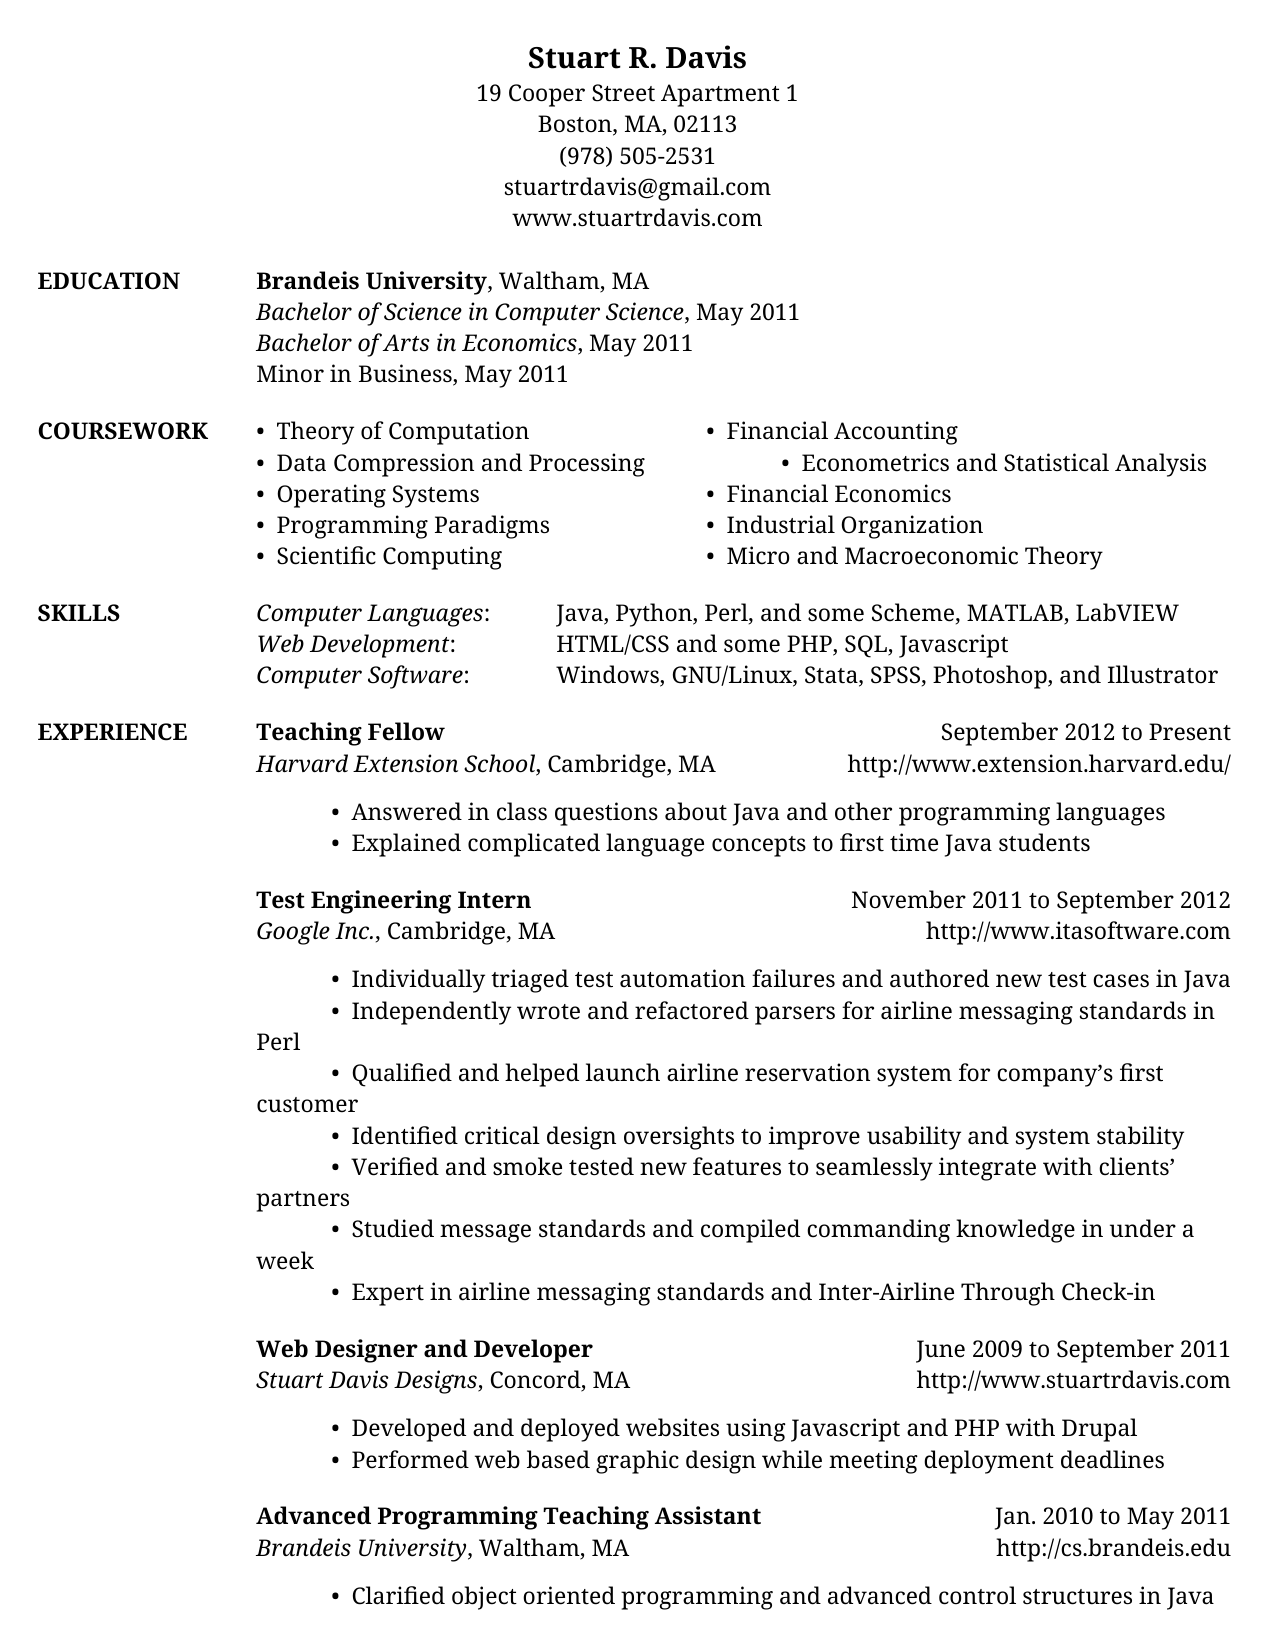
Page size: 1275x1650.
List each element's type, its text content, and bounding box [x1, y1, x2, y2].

table_cell Computer Languages: Java, Python, Perl, and some Scheme, MATLAB, LabVIEW Web Development: HTML/CSS and some PHP, SQL, Javascript Computer Software: Windows, GNU/Linux, Stata, SPSS, Photoshop, and Illustrator [256, 597, 1237, 716]
table_header EDUCATION [38, 265, 256, 415]
table_cell SKILLS [38, 597, 256, 716]
text Stuart R. Davis [37, 37, 1237, 77]
text Boston, MA, 02113 [37, 108, 1237, 140]
text 19 Cooper Street Apartment 1 [37, 77, 1237, 108]
text stuartrdavis@gmail.com [37, 171, 1237, 202]
table_cell • Theory of Computation • Financial Accounting • Data Compression and Processing • Econometrics and Statistical Analysis • Operating Systems • Financial Economics • Programming Paradigms • Industrial Organization • Scientific Computing • Micro and Macroeconomic Theory [256, 415, 1237, 597]
text (978) 505-2531 [37, 140, 1237, 171]
table_cell COURSEWORK [38, 415, 256, 597]
table_header Brandeis University, Waltham, MA Bachelor of Science in Computer Science, May 2011 Bachelor of Arts in Economics, May 2011 Minor in Business, May 2011 [256, 265, 1237, 415]
table_cell Teaching Fellow September 2012 to Present Harvard Extension School, Cambridge, MA http://www.extension.harvard.edu/ • Answered in class questions about Java and other programming languages • Explained complicated language concepts to first time Java students Test Engineering Intern November 2011 to September 2012 Google Inc., Cambridge, MA http://www.itasoftware.com • Individually triaged test automation failures and authored new test cases in Java • Independently wrote and refactored parsers for airline messaging standards in Perl • Qualified and helped launch airline reservation system for company’s first customer • Identified critical design oversights to improve usability and system stability • Verified and smoke tested new features to seamlessly integrate with clients’ partners • Studied message standards and compiled commanding knowledge in under a week • Expert in airline messaging standards and Inter-Airline Through Check-in Web Designer and Developer June 2009 to September 2011 Stuart Davis Designs, Concord, MA http://www.stuartrdavis.com • Developed and deployed websites using Javascript and PHP with Drupal • Performed web based graphic design while meeting deployment deadlines Advanced Programming Teaching Assistant Jan. 2010 to May 2011 Brandeis University, Waltham, MA http://cs.brandeis.edu • Clarified object oriented programming and advanced control structures in Java [256, 716, 1237, 1611]
text www.stuartrdavis.com [37, 202, 1237, 233]
table_cell EXPERIENCE [38, 716, 256, 1611]
